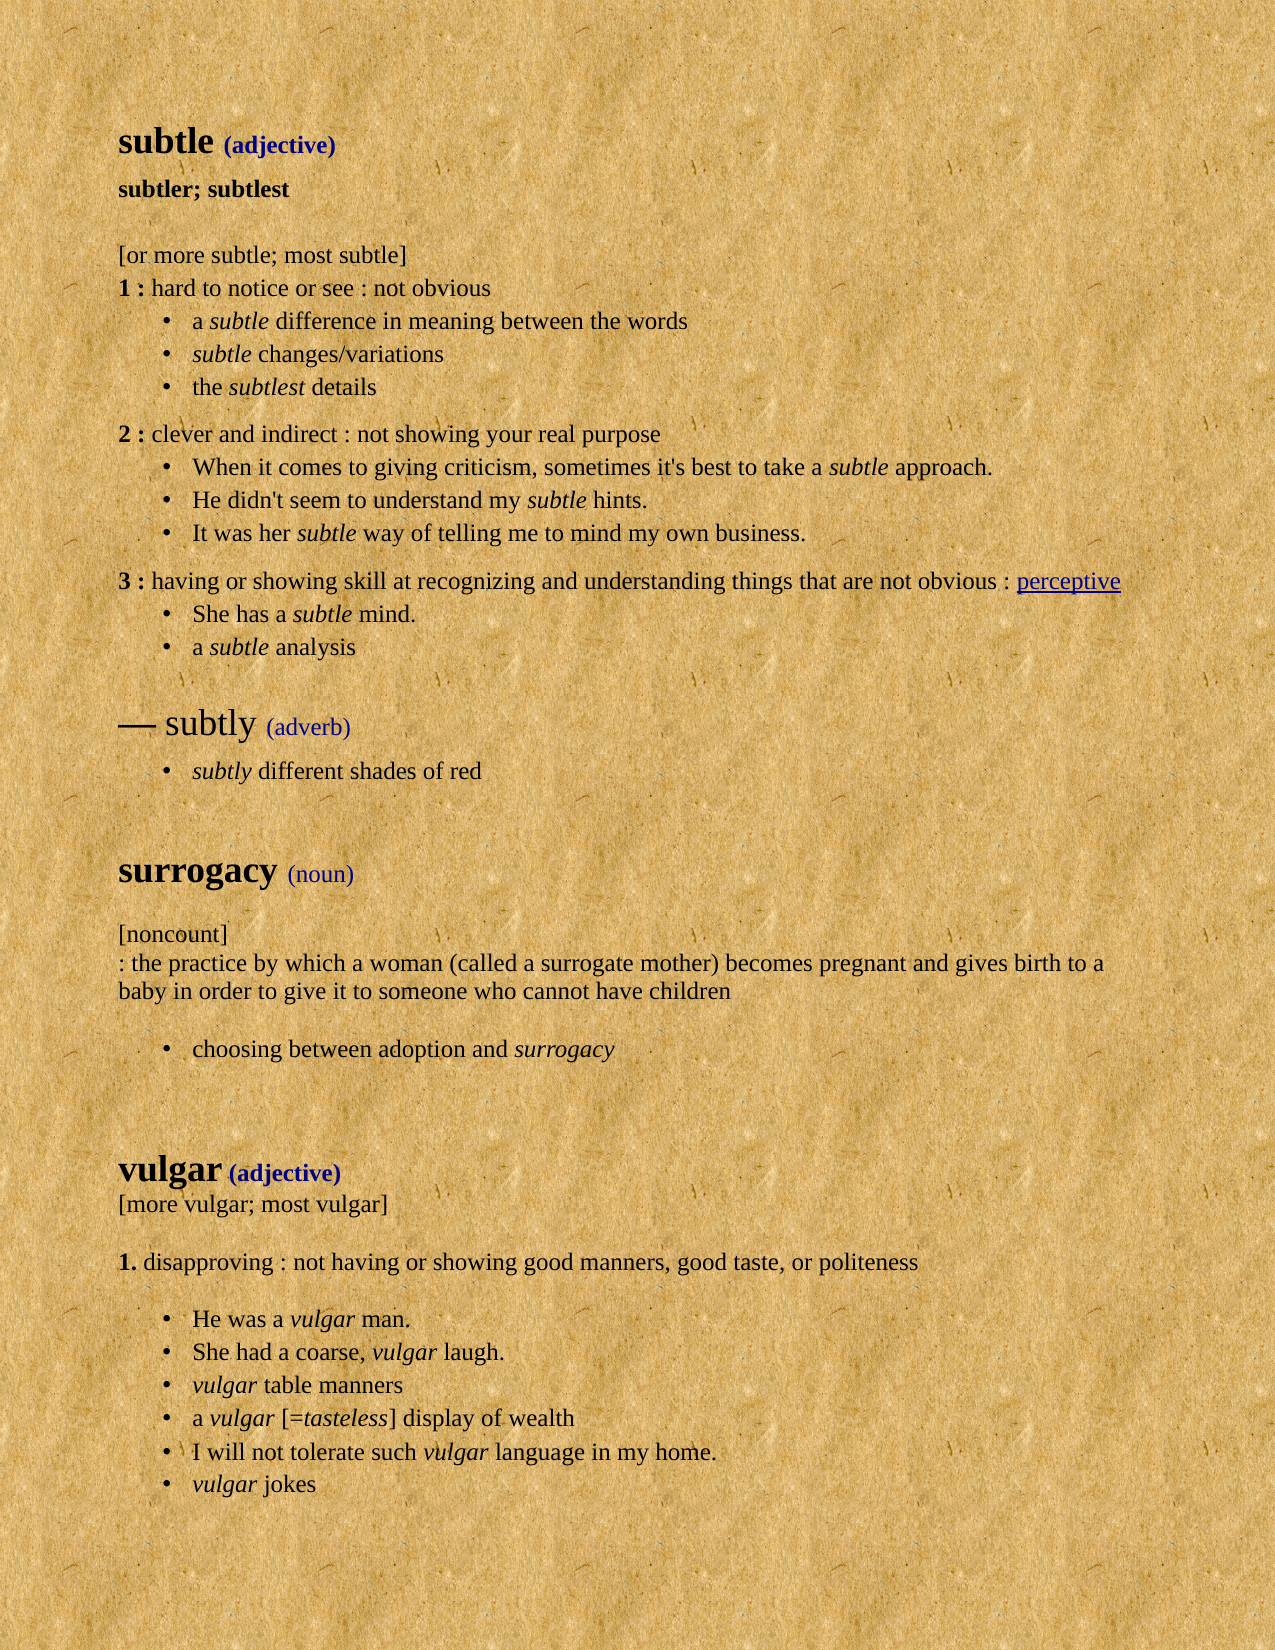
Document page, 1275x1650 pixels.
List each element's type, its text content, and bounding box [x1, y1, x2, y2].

list He was a vulgar man. [162, 1304, 1157, 1333]
list She had a coarse, vulgar laugh. [162, 1337, 1157, 1366]
list He didn't seem to understand my subtle hints. [162, 486, 1157, 514]
list When it comes to giving criticism, sometimes it's best to take a subtle approach. [162, 452, 1157, 481]
list the subtlest details [162, 372, 1157, 401]
list It was her subtle way of telling me to mind my own business. [162, 518, 1157, 547]
list a vulgar [=tasteless] display of wealth [162, 1403, 1157, 1432]
list subtly different shades of red [162, 756, 1157, 785]
list a subtle difference in meaning between the words [162, 306, 1157, 334]
list vulgar table manners [162, 1371, 1157, 1399]
text : the practice by which a woman (called a surrogate mother) becomes pregnant and gives birth to a baby in order to give it to someone who cannot have children [118, 948, 1157, 1005]
list subtle changes/variations [162, 339, 1157, 368]
list a subtle analysis [162, 632, 1157, 661]
picture [0, 0, 1275, 1650]
text 2 : clever and indirect : not showing your real purpose [118, 419, 1157, 448]
text 3 : having or showing skill at recognizing and understanding things that are not obvious : perceptive [118, 566, 1157, 595]
text vulgar (adjective) [118, 1146, 1157, 1189]
list vulgar jokes [162, 1469, 1157, 1498]
text 1 : hard to notice or see : not obvious [118, 273, 1157, 302]
subtitle subtle (adjective) [118, 118, 1157, 161]
text [or more subtle; most subtle] [118, 240, 1157, 268]
list choosing between adoption and surrogacy [162, 1034, 1157, 1063]
text [more vulgar; most vulgar] [118, 1189, 1157, 1218]
subtitle — subtly (adverb) [118, 701, 1157, 744]
text [noncount] [118, 919, 1157, 948]
text subtler; subtlest [118, 174, 1157, 202]
list She has a subtle mind. [162, 599, 1157, 628]
text surrogacy (noun) [118, 847, 1157, 890]
list I will not tolerate such vulgar language in my home. [162, 1437, 1157, 1465]
text 1. disapproving : not having or showing good manners, good taste, or politeness [118, 1247, 1157, 1276]
